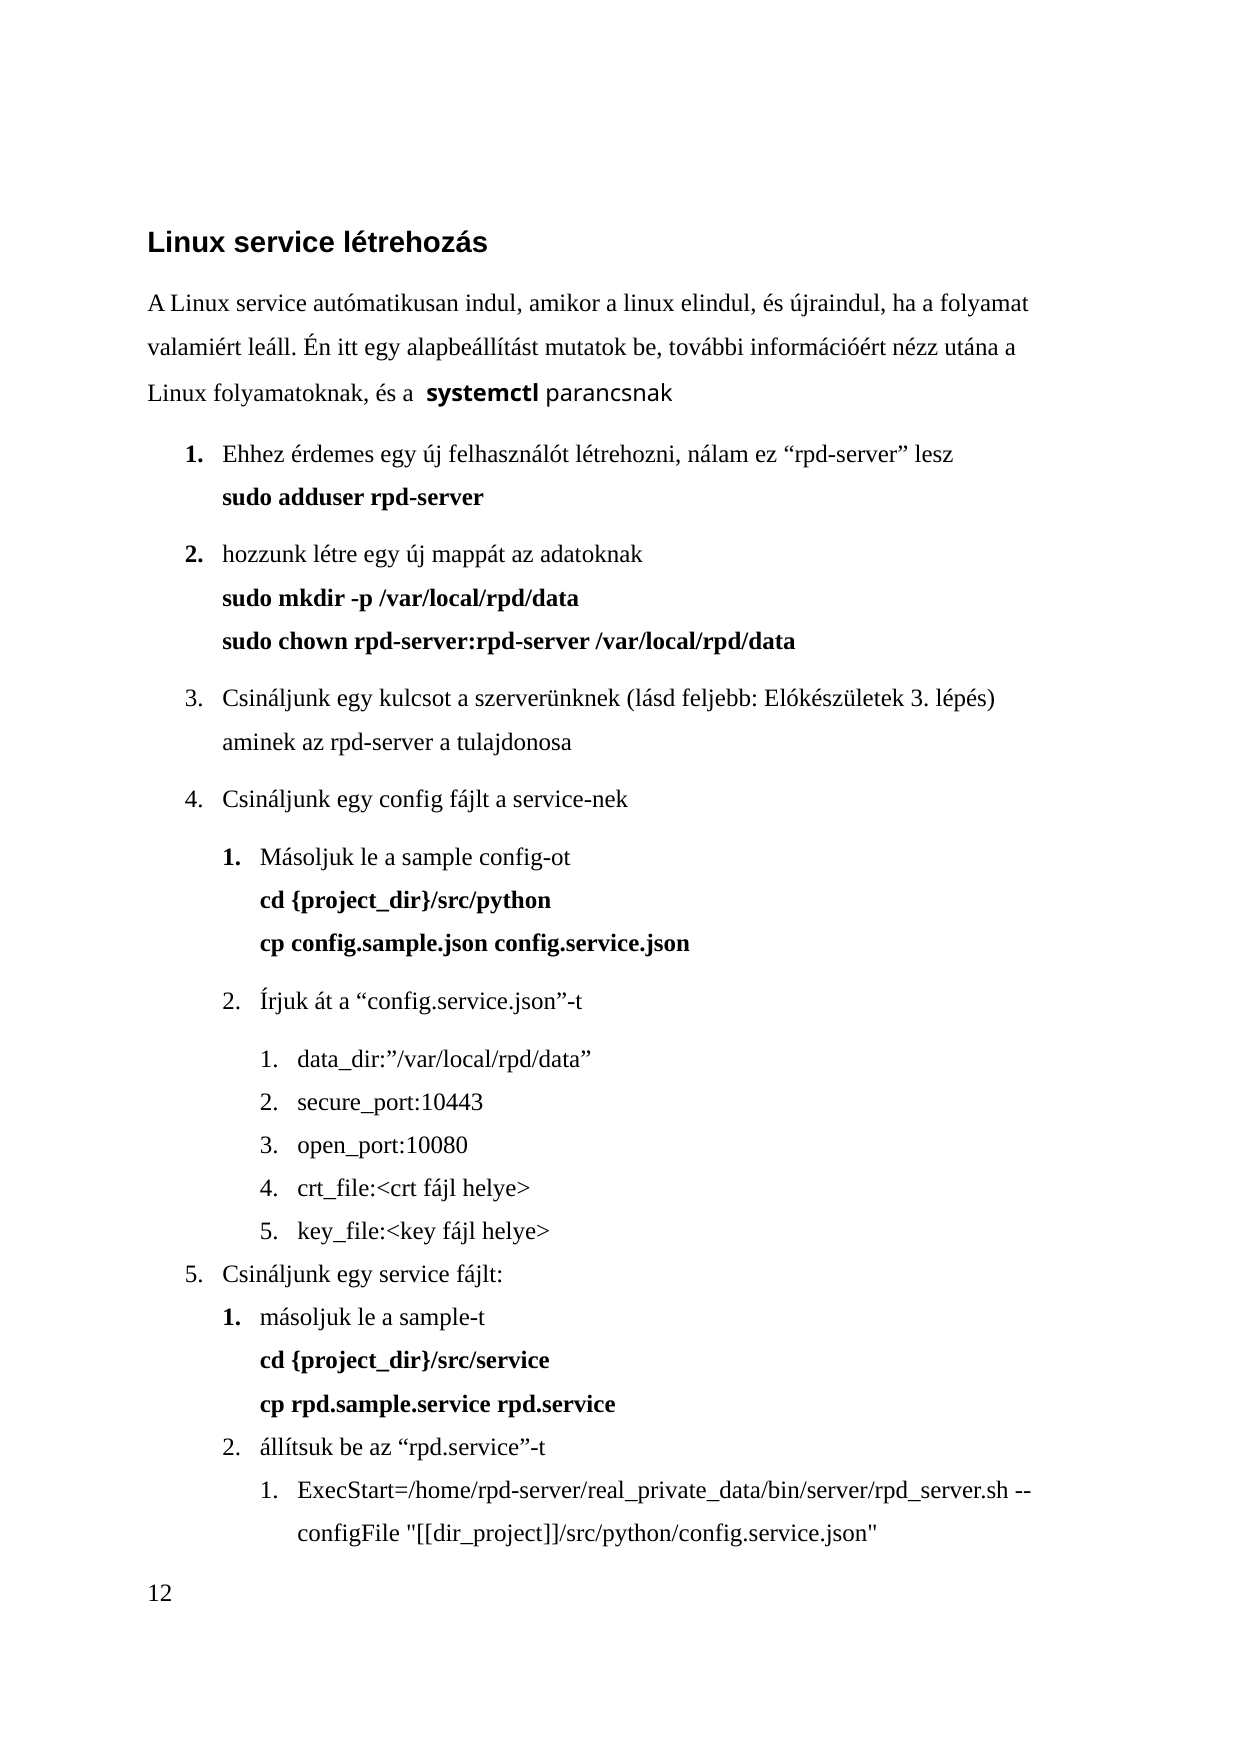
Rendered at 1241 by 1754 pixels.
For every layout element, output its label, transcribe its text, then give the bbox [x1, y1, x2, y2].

list open_port:10080 [259, 1130, 1033, 1159]
list másoljuk le a sample-t cd {project_dir}/src/service cp rpd.sample.service rpd.service [222, 1302, 1033, 1417]
list secure_port:10443 [259, 1087, 1033, 1116]
list data_dir:”/var/local/rpd/data” [259, 1044, 1033, 1072]
subtitle Linux service létrehozás [147, 225, 1033, 259]
list Írjuk át a “config.service.json”-t [222, 986, 1033, 1015]
list Csináljunk egy service fájlt: [184, 1259, 1033, 1288]
list állítsuk be az “rpd.service”-t [222, 1432, 1033, 1461]
list key_file:<key fájl helye> [259, 1216, 1033, 1245]
list Másoljuk le a sample config-ot cd {project_dir}/src/python cp config.sample.json config.service.json [222, 842, 1033, 957]
text A Linux service autómatikusan indul, amikor a linux elindul, és újraindul, ha a folyamat valamiért leáll. Én itt egy alapbeállítást mutatok be, további információért nézz utána a Linux folyamatoknak, és a systemctl parancsnak [147, 288, 1033, 408]
list Csináljunk egy kulcsot a szerverünknek (lásd feljebb: Elókészületek 3. lépés) aminek az rpd-server a tulajdonosa [184, 683, 1033, 755]
list ExecStart=/home/rpd-server/real_private_data/bin/server/rpd_server.sh --configFile "[[dir_project]]/src/python/config.service.json" [259, 1475, 1033, 1547]
list Ehhez érdemes egy új felhasználót létrehozni, nálam ez “rpd-server” lesz sudo adduser rpd-server [184, 439, 1033, 511]
list Csináljunk egy config fájlt a service-nek [184, 784, 1033, 813]
list hozzunk létre egy új mappát az adatoknak sudo mkdir -p /var/local/rpd/data sudo chown rpd-server:rpd-server /var/local/rpd/data [184, 539, 1033, 654]
list crt_file:<crt fájl helye> [259, 1173, 1033, 1202]
